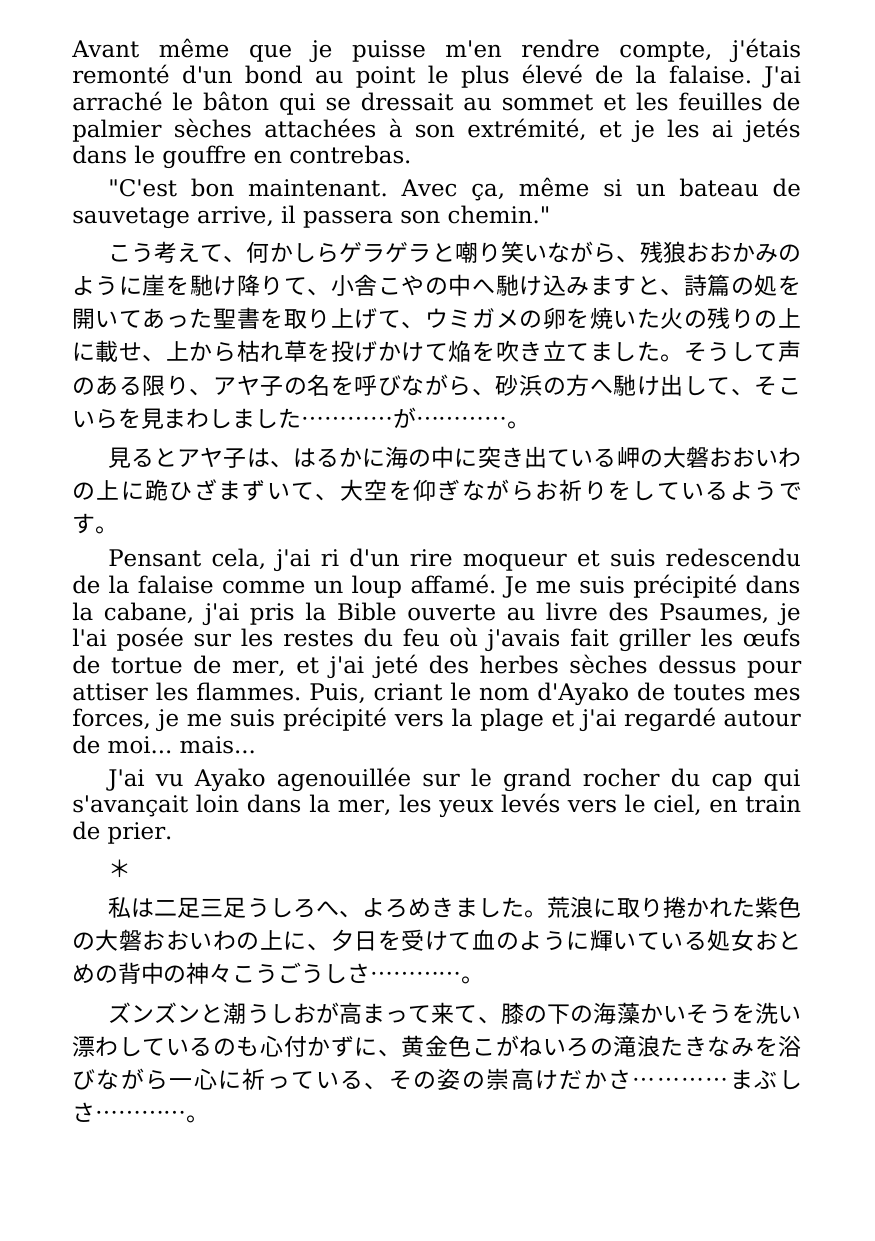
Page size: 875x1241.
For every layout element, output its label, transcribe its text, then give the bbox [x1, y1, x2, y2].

text ズンズンと潮うしおが高まって来て、膝の下の海藻かいそうを洗い漂わしているのも心付かずに、黄金色こがねいろの滝浪たきなみを浴びながら一心に祈っている、その姿の崇高けだかさ…………まぶしさ…………。 [72, 996, 802, 1128]
text J'ai vu Ayako agenouillée sur le grand rocher du cap qui s'avançait loin dans la mer, les yeux levés vers le ciel, en train de prier. [72, 765, 802, 845]
text 私は二足三足うしろへ、よろめきました。荒浪に取り捲かれた紫色の大磐おおいわの上に、夕日を受けて血のように輝いている処女おとめの背中の神々こうごうしさ…………。 [72, 890, 802, 989]
text こう考えて、何かしらゲラゲラと嘲り笑いながら、残狼おおかみのように崖を馳け降りて、小舎こやの中へ馳け込みますと、詩篇の処を開いてあった聖書を取り上げて、ウミガメの卵を焼いた火の残りの上に載せ、上から枯れ草を投げかけて焔を吹き立てました。そうして声のある限り、アヤ子の名を呼びながら、砂浜の方へ馳け出して、そこいらを見まわしました…………が…………。 [72, 234, 802, 434]
text "C'est bon maintenant. Avec ça, même si un bateau de sauvetage arrive, il passera son chemin." [72, 175, 802, 229]
text Pensant cela, j'ai ri d'un rire moqueur et suis redescendu de la falaise comme un loup affamé. Je me suis précipité dans la cabane, j'ai pris la Bible ouverte au livre des Psaumes, je l'ai posée sur les restes du feu où j'avais fait griller les œufs de tortue de mer, et j'ai jeté des herbes sèches dessus pour attiser les flammes. Puis, criant le nom d'Ayako de toutes mes forces, je me suis précipité vers la plage et j'ai regardé autour de moi... mais... [72, 546, 802, 759]
text ＊ [72, 851, 802, 884]
text 見るとアヤ子は、はるかに海の中に突き出ている岬の大磐おおいわの上に跪ひざまずいて、大空を仰ぎながらお祈りをしているようです。 [72, 440, 802, 539]
text Avant même que je puisse m'en rendre compte, j'étais remonté d'un bond au point le plus élevé de la falaise. J'ai arraché le bâton qui se dressait au sommet et les feuilles de palmier sèches attachées à son extrémité, et je les ai jetés dans le gouffre en contrebas. [72, 36, 802, 169]
